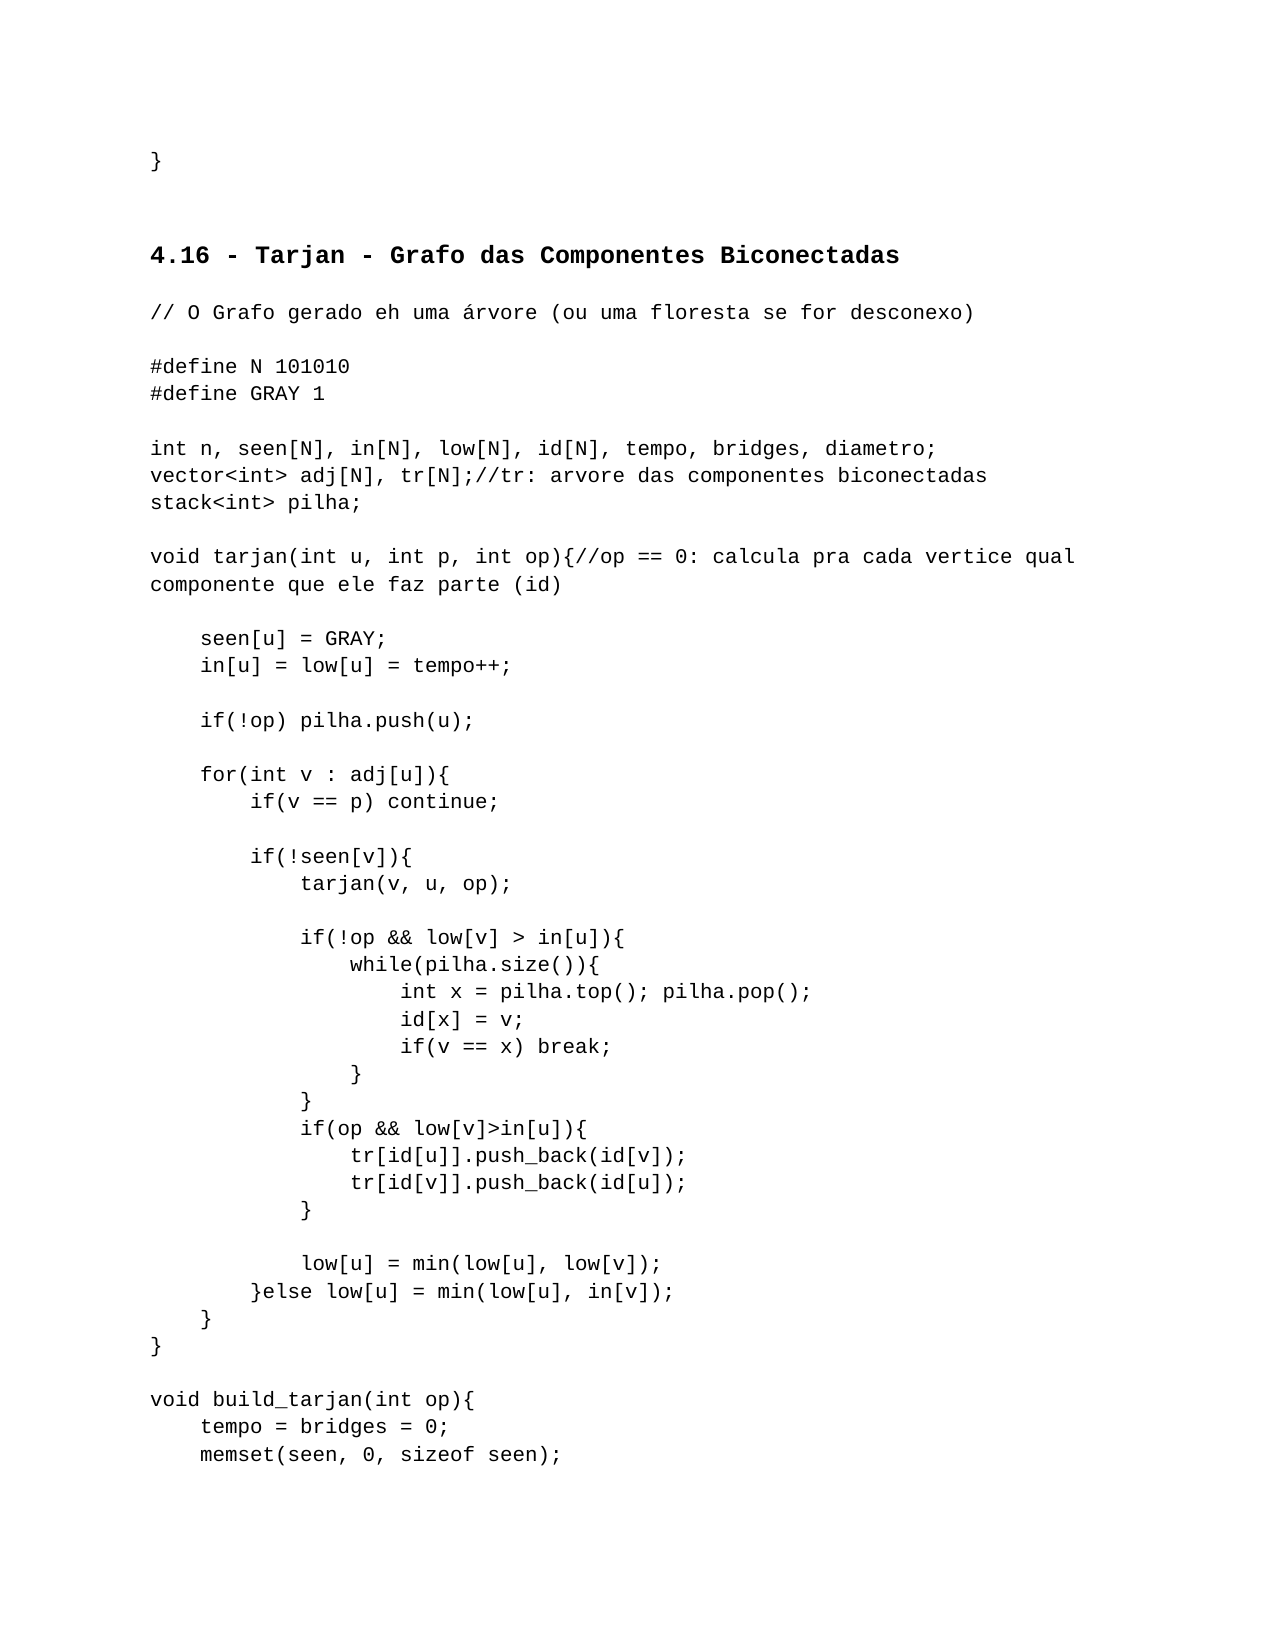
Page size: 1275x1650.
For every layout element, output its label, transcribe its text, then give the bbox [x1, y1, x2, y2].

text if(!op && low[v] > in[u]){ [150, 927, 1125, 951]
text if(!op) pilha.push(u); [150, 710, 1125, 733]
text tempo = bridges = 0; [150, 1417, 1125, 1440]
text seen[u] = GRAY; [150, 628, 1125, 652]
text if(v == p) continue; [150, 791, 1125, 815]
text void build_tarjan(int op){ [150, 1389, 1125, 1413]
text stack<int> pilha; [150, 492, 1125, 516]
text low[u] = min(low[u], low[v]); [150, 1253, 1125, 1277]
text #define GRAY 1 [150, 383, 1125, 407]
text #define N 101010 [150, 356, 1125, 380]
text if(v == x) break; [150, 1036, 1125, 1059]
text void tarjan(int u, int p, int op){//op == 0: calcula pra cada vertice qual componente que ele faz parte (id) [150, 547, 1125, 597]
text for(int v : adj[u]){ [150, 764, 1125, 788]
text } [150, 1199, 1125, 1223]
text int n, seen[N], in[N], low[N], id[N], tempo, bridges, diametro; [150, 438, 1125, 461]
text in[u] = low[u] = tempo++; [150, 655, 1125, 679]
text vector<int> adj[N], tr[N];//tr: arvore das componentes biconectadas [150, 465, 1125, 489]
text tr[id[v]].push_back(id[u]); [150, 1172, 1125, 1196]
text // O Grafo gerado eh uma árvore (ou uma floresta se for desconexo) [150, 302, 1125, 326]
text memset(seen, 0, sizeof seen); [150, 1444, 1125, 1467]
text }else low[u] = min(low[u], in[v]); [150, 1281, 1125, 1304]
text } [150, 1308, 1125, 1331]
text tarjan(v, u, op); [150, 873, 1125, 896]
text if(op && low[v]>in[u]){ [150, 1117, 1125, 1141]
text } [150, 1090, 1125, 1114]
text } [150, 1063, 1125, 1087]
text } [150, 150, 1125, 174]
text id[x] = v; [150, 1009, 1125, 1032]
text 4.16 - Tarjan - Grafo das Componentes Biconectadas [150, 242, 1125, 271]
text } [150, 1335, 1125, 1359]
text int x = pilha.top(); pilha.pop(); [150, 982, 1125, 1005]
text tr[id[u]].push_back(id[v]); [150, 1145, 1125, 1168]
text if(!seen[v]){ [150, 846, 1125, 869]
text while(pilha.size()){ [150, 954, 1125, 978]
